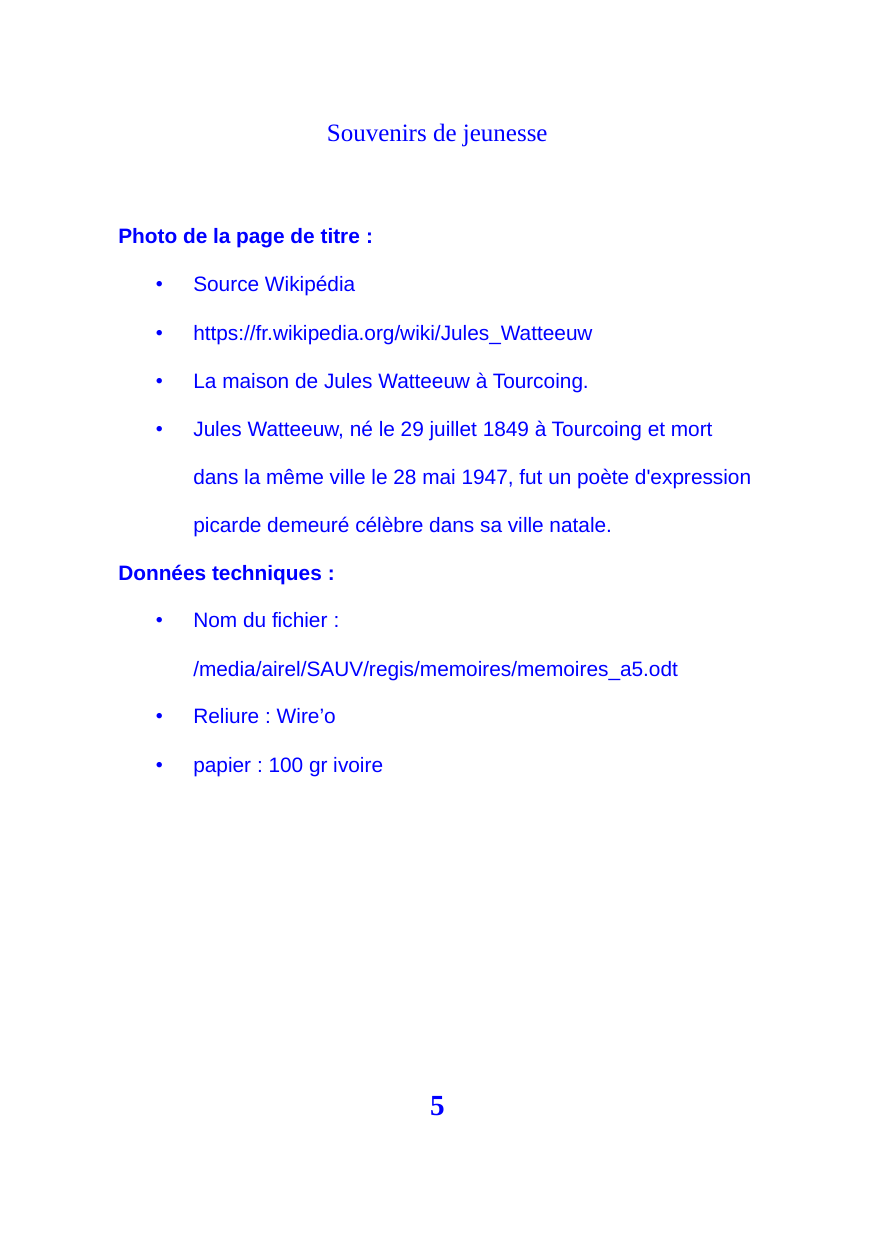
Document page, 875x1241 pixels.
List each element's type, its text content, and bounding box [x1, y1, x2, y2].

list La maison de Jules Watteeuw à Tourcoing. [156, 368, 756, 392]
text Photo de la page de titre : [118, 224, 756, 248]
text Données techniques : [118, 560, 756, 584]
list Jules Watteeuw, né le 29 juillet 1849 à Tourcoing et mort dans la même ville le 28 mai 1947, fut un poète d'expression picarde demeuré célèbre dans sa ville natale. [156, 417, 756, 536]
list https://fr.wikipedia.org/wiki/Jules_Watteeuw [156, 320, 756, 344]
list Reliure : Wire’o [156, 704, 756, 728]
list Source Wikipédia [156, 272, 756, 296]
list Nom du fichier : /media/airel/SAUV/regis/memoires/memoires_a5.odt [156, 608, 756, 680]
list papier : 100 gr ivoire [156, 752, 756, 776]
